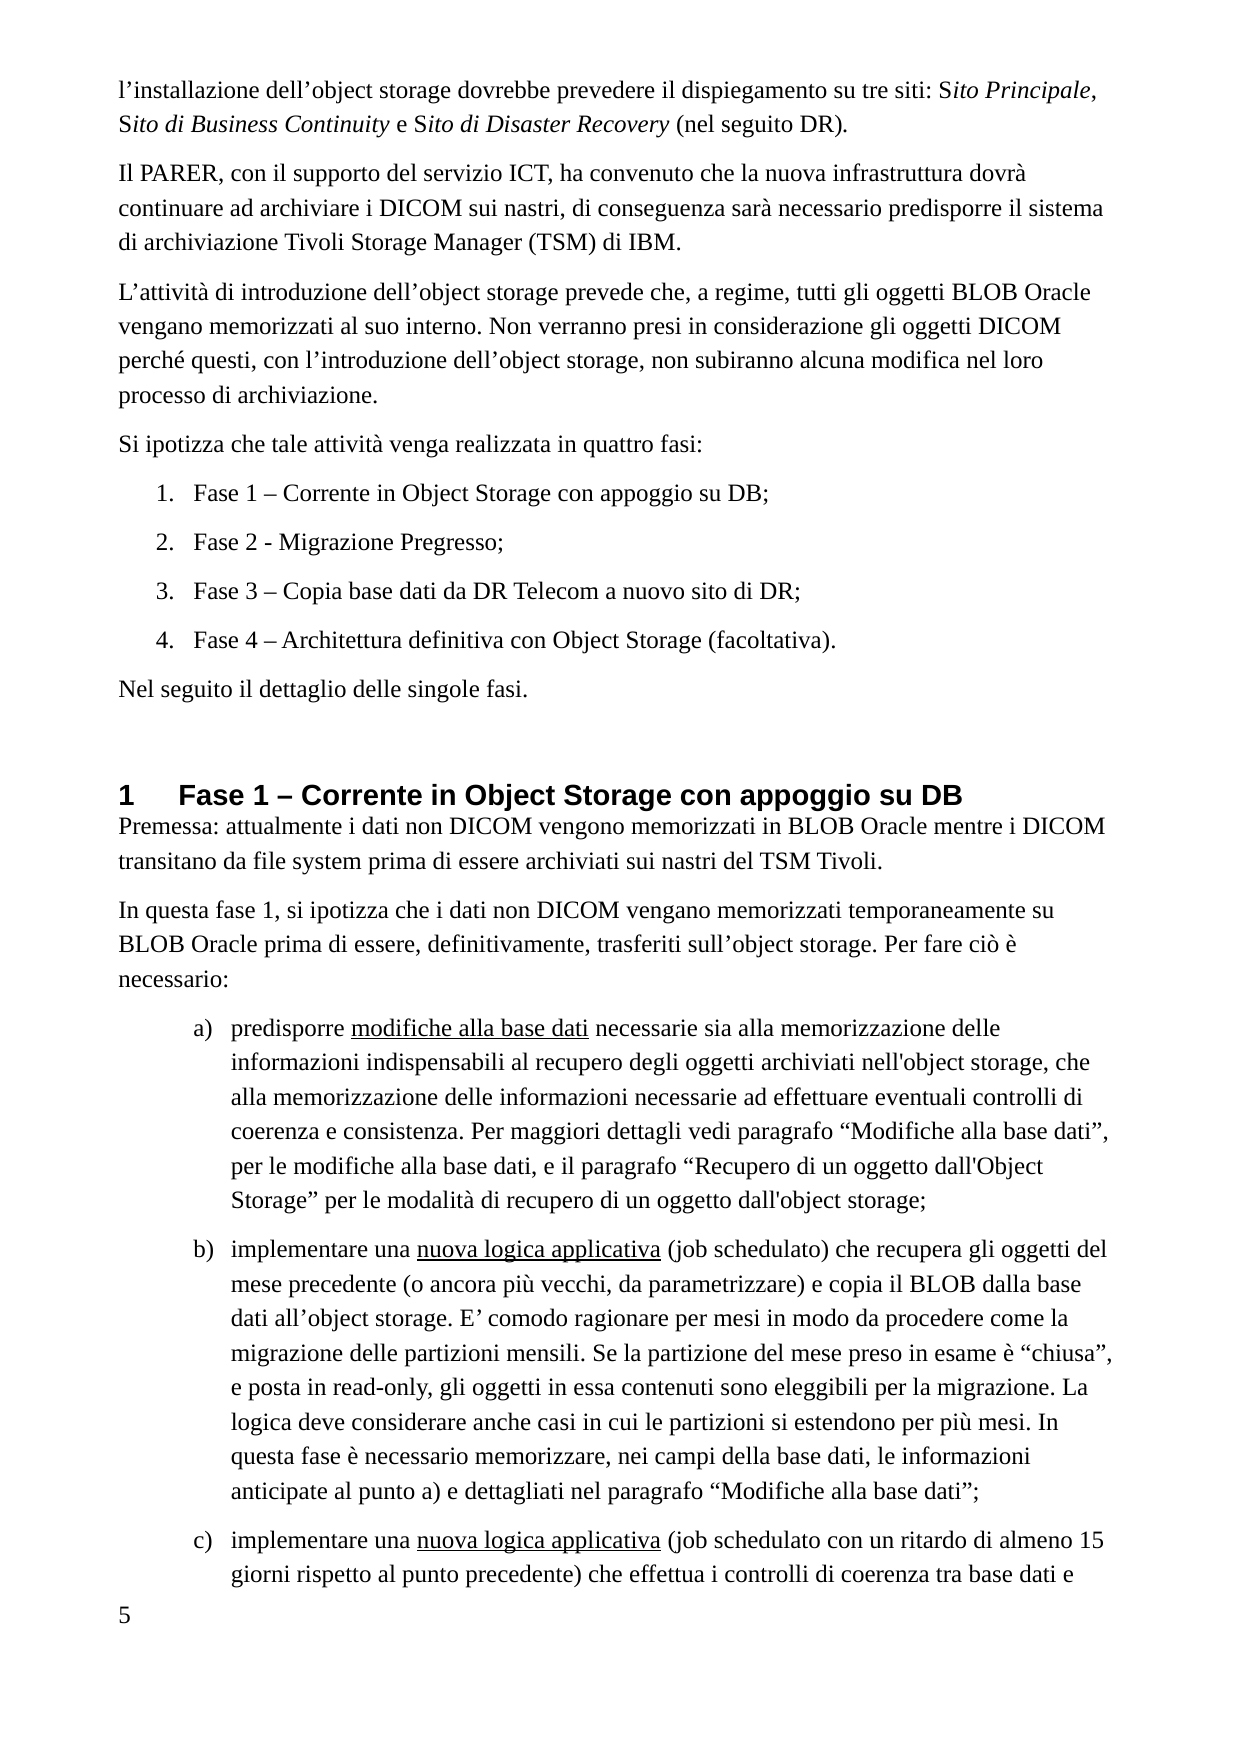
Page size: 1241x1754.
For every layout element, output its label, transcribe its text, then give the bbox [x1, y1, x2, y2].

text Al momento della redazione del presente documento l’installazione dell’object storage dovrebbe prevedere il dispiegamento su tre siti: Sito Principale, Sito di Business Continuity e Sito di Disaster Recovery (nel seguito DR). [118, 75, 1122, 138]
list Fase 1 – Corrente in Object Storage con appoggio su DB; [156, 478, 1122, 507]
text L’attività di introduzione dell’object storage prevede che, a regime, tutti gli oggetti BLOB Oracle vengano memorizzati al suo interno. Non verranno presi in considerazione gli oggetti DICOM perché questi, con l’introduzione dell’object storage, non subiranno alcuna modifica nel loro processo di archiviazione. [118, 277, 1122, 409]
list implementare una nuova logica applicativa (job schedulato) che recupera gli oggetti del mese precedente (o ancora più vecchi, da parametrizzare) e copia il BLOB dalla base dati all’object storage. E’ comodo ragionare per mesi in modo da procedere come la migrazione delle partizioni mensili. Se la partizione del mese preso in esame è “chiusa”, e posta in read-only, gli oggetti in essa contenuti sono eleggibili per la migrazione. La logica deve considerare anche casi in cui le partizioni si estendono per più mesi. In questa fase è necessario memorizzare, nei campi della base dati, le informazioni anticipate al punto a) e dettagliati nel paragrafo “Modifiche alla base dati”; [193, 1234, 1122, 1504]
text Nel seguito il dettaglio delle singole fasi. [118, 674, 1122, 703]
list Fase 3 – Copia base dati da DR Telecom a nuovo sito di DR; [156, 576, 1122, 605]
text Il PARER, con il supporto del servizio ICT, ha convenuto che la nuova infrastruttura dovrà continuare ad archiviare i DICOM sui nastri, di conseguenza sarà necessario predisporre il sistema di archiviazione Tivoli Storage Manager (TSM) di IBM. [118, 158, 1122, 256]
text Si ipotizza che tale attività venga realizzata in quattro fasi: [118, 429, 1122, 458]
list Fase 2 - Migrazione Pregresso; [156, 527, 1122, 556]
list Fase 4 – Architettura definitiva con Object Storage (facoltativa). [156, 625, 1122, 654]
list implementare una nuova logica applicativa (job schedulato con un ritardo di almeno 15 giorni rispetto al punto precedente) che effettua i controlli di coerenza tra base dati e [193, 1525, 1122, 1588]
list predisporre modifiche alla base dati necessarie sia alla memorizzazione delle informazioni indispensabili al recupero degli oggetti archiviati nell'object storage, che alla memorizzazione delle informazioni necessarie ad effettuare eventuali controlli di coerenza e consistenza. Per maggiori dettagli vedi paragrafo “Modifiche alla base dati”, per le modifiche alla base dati, e il paragrafo “Recupero di un oggetto dall'Object Storage” per le modalità di recupero di un oggetto dall'object storage; [193, 1013, 1122, 1214]
subtitle Fase 1 – Corrente in Object Storage con appoggio su DB [118, 778, 1122, 811]
text In questa fase 1, si ipotizza che i dati non DICOM vengano memorizzati temporaneamente su BLOB Oracle prima di essere, definitivamente, trasferiti sull’object storage. Per fare ciò è necessario: [118, 895, 1122, 993]
text Premessa: attualmente i dati non DICOM vengono memorizzati in BLOB Oracle mentre i DICOM transitano da file system prima di essere archiviati sui nastri del TSM Tivoli. [118, 811, 1122, 874]
